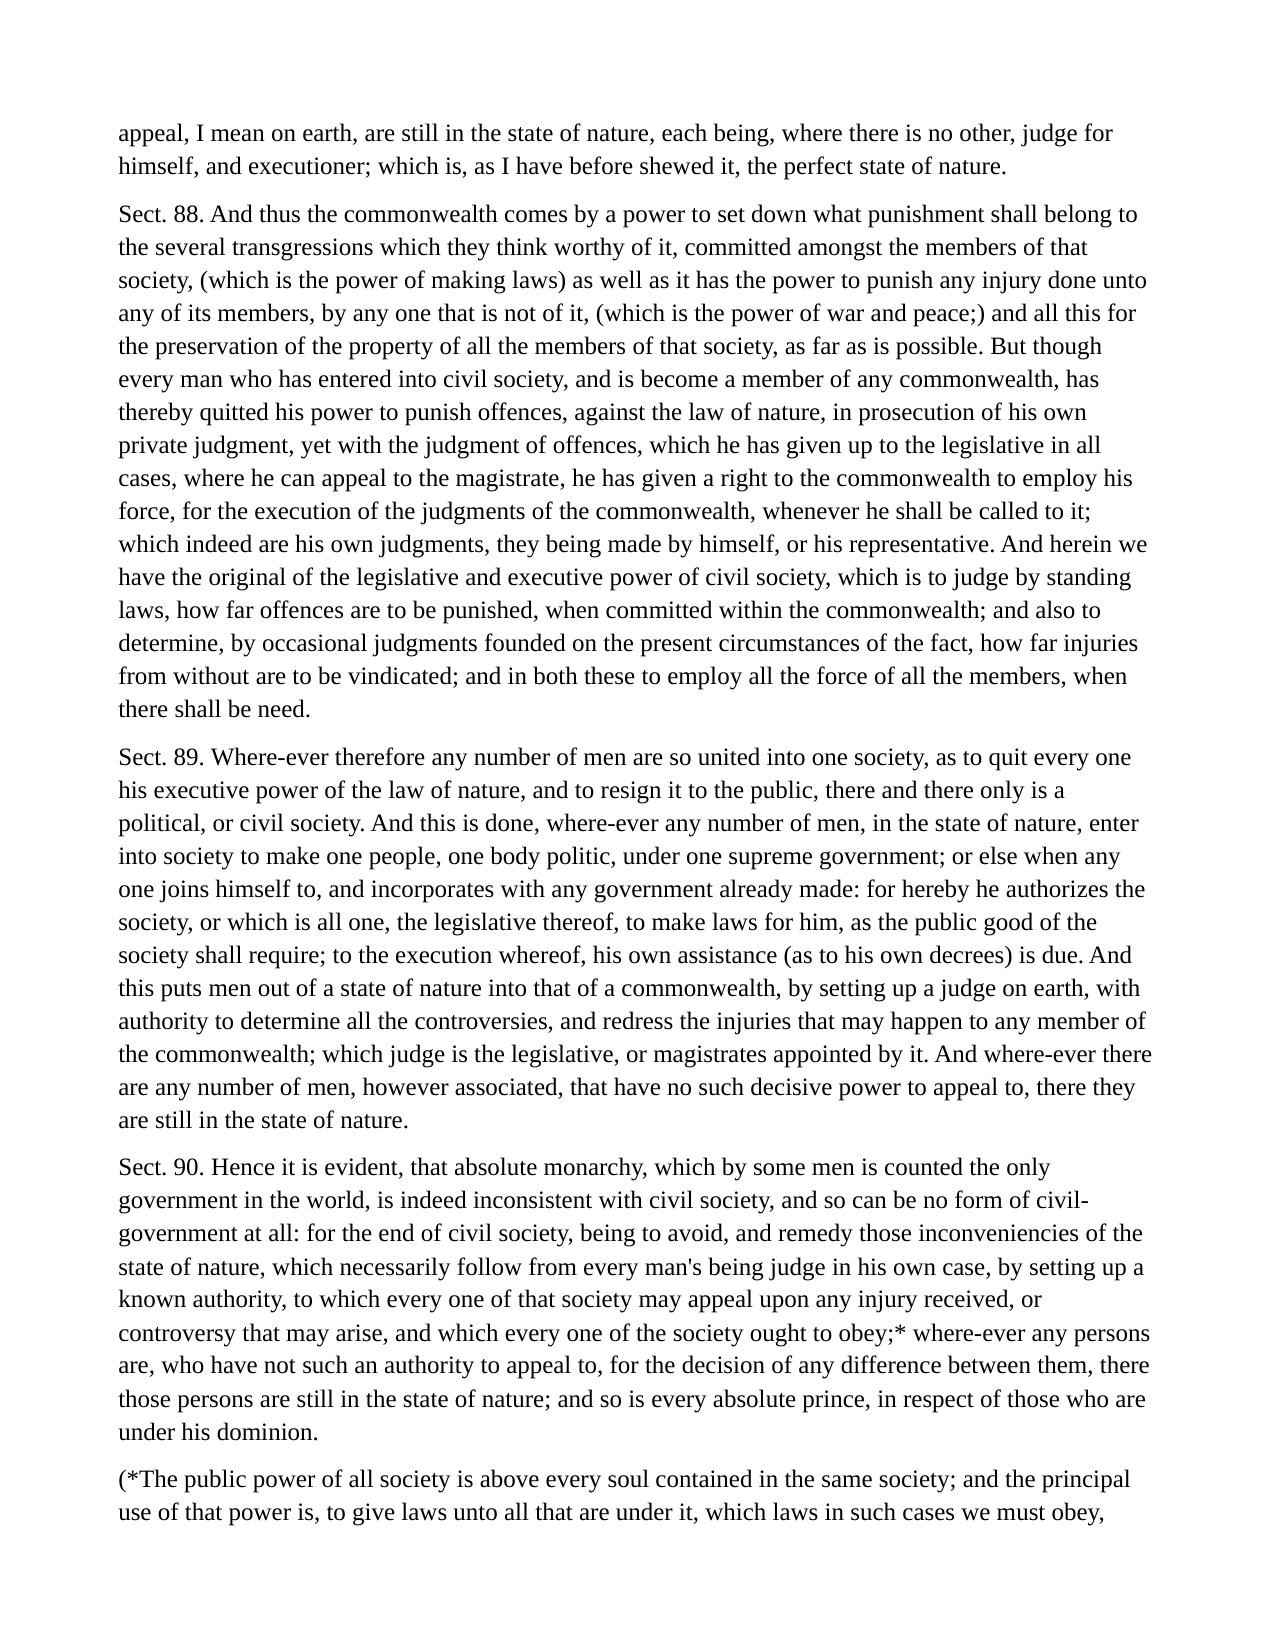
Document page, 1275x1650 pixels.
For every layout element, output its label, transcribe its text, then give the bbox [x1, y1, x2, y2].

text Sect. 90. Hence it is evident, that absolute monarchy, which by some men is counted the only government in the world, is indeed inconsistent with civil society, and so can be no form of civil-government at all: for the end of civil society, being to avoid, and remedy those inconveniencies of the state of nature, which necessarily follow from every man's being judge in his own case, by setting up a known authority, to which every one of that society may appeal upon any injury received, or controversy that may arise, and which every one of the society ought to obey;* where-ever any persons are, who have not such an authority to appeal to, for the decision of any difference between them, there those persons are still in the state of nature; and so is every absolute prince, in respect of those who are under his dominion. [118, 1152, 1157, 1445]
text (*The public power of all society is above every soul contained in the same society; and the principal use of that power is, to give laws unto all that are under it, which laws in such cases we must obey, [118, 1464, 1157, 1526]
text Sect. 88. And thus the commonwealth comes by a power to set down what punishment shall belong to the several transgressions which they think worthy of it, committed amongst the members of that society, (which is the power of making laws) as well as it has the power to punish any injury done unto any of its members, by any one that is not of it, (which is the power of war and peace;) and all this for the preservation of the property of all the members of that society, as far as is possible. But though every man who has entered into civil society, and is become a member of any commonwealth, has thereby quitted his power to punish offences, against the law of nature, in prosecution of his own private judgment, yet with the judgment of offences, which he has given up to the legislative in all cases, where he can appeal to the magistrate, he has given a right to the commonwealth to employ his force, for the execution of the judgments of the commonwealth, whenever he shall be called to it; which indeed are his own judgments, they being made by himself, or his representative. And herein we have the original of the legislative and executive power of civil society, which is to judge by standing laws, how far offences are to be punished, when committed within the commonwealth; and also to determine, by occasional judgments founded on the present circumstances of the fact, how far injuries from without are to be vindicated; and in both these to employ all the force of all the members, when there shall be need. [118, 199, 1157, 723]
text appeal, I mean on earth, are still in the state of nature, each being, where there is no other, judge for himself, and executioner; which is, as I have before shewed it, the perfect state of nature. [118, 118, 1157, 180]
text Sect. 89. Where-ever therefore any number of men are so united into one society, as to quit every one his executive power of the law of nature, and to resign it to the public, there and there only is a political, or civil society. And this is done, where-ever any number of men, in the state of nature, enter into society to make one people, one body politic, under one supreme government; or else when any one joins himself to, and incorporates with any government already made: for hereby he authorizes the society, or which is all one, the legislative thereof, to make laws for him, as the public good of the society shall require; to the execution whereof, his own assistance (as to his own decrees) is due. And this puts men out of a state of nature into that of a commonwealth, by setting up a judge on earth, with authority to determine all the controversies, and redress the injuries that may happen to any member of the commonwealth; which judge is the legislative, or magistrates appointed by it. And where-ever there are any number of men, however associated, that have no such decisive power to appeal to, there they are still in the state of nature. [118, 742, 1157, 1134]
